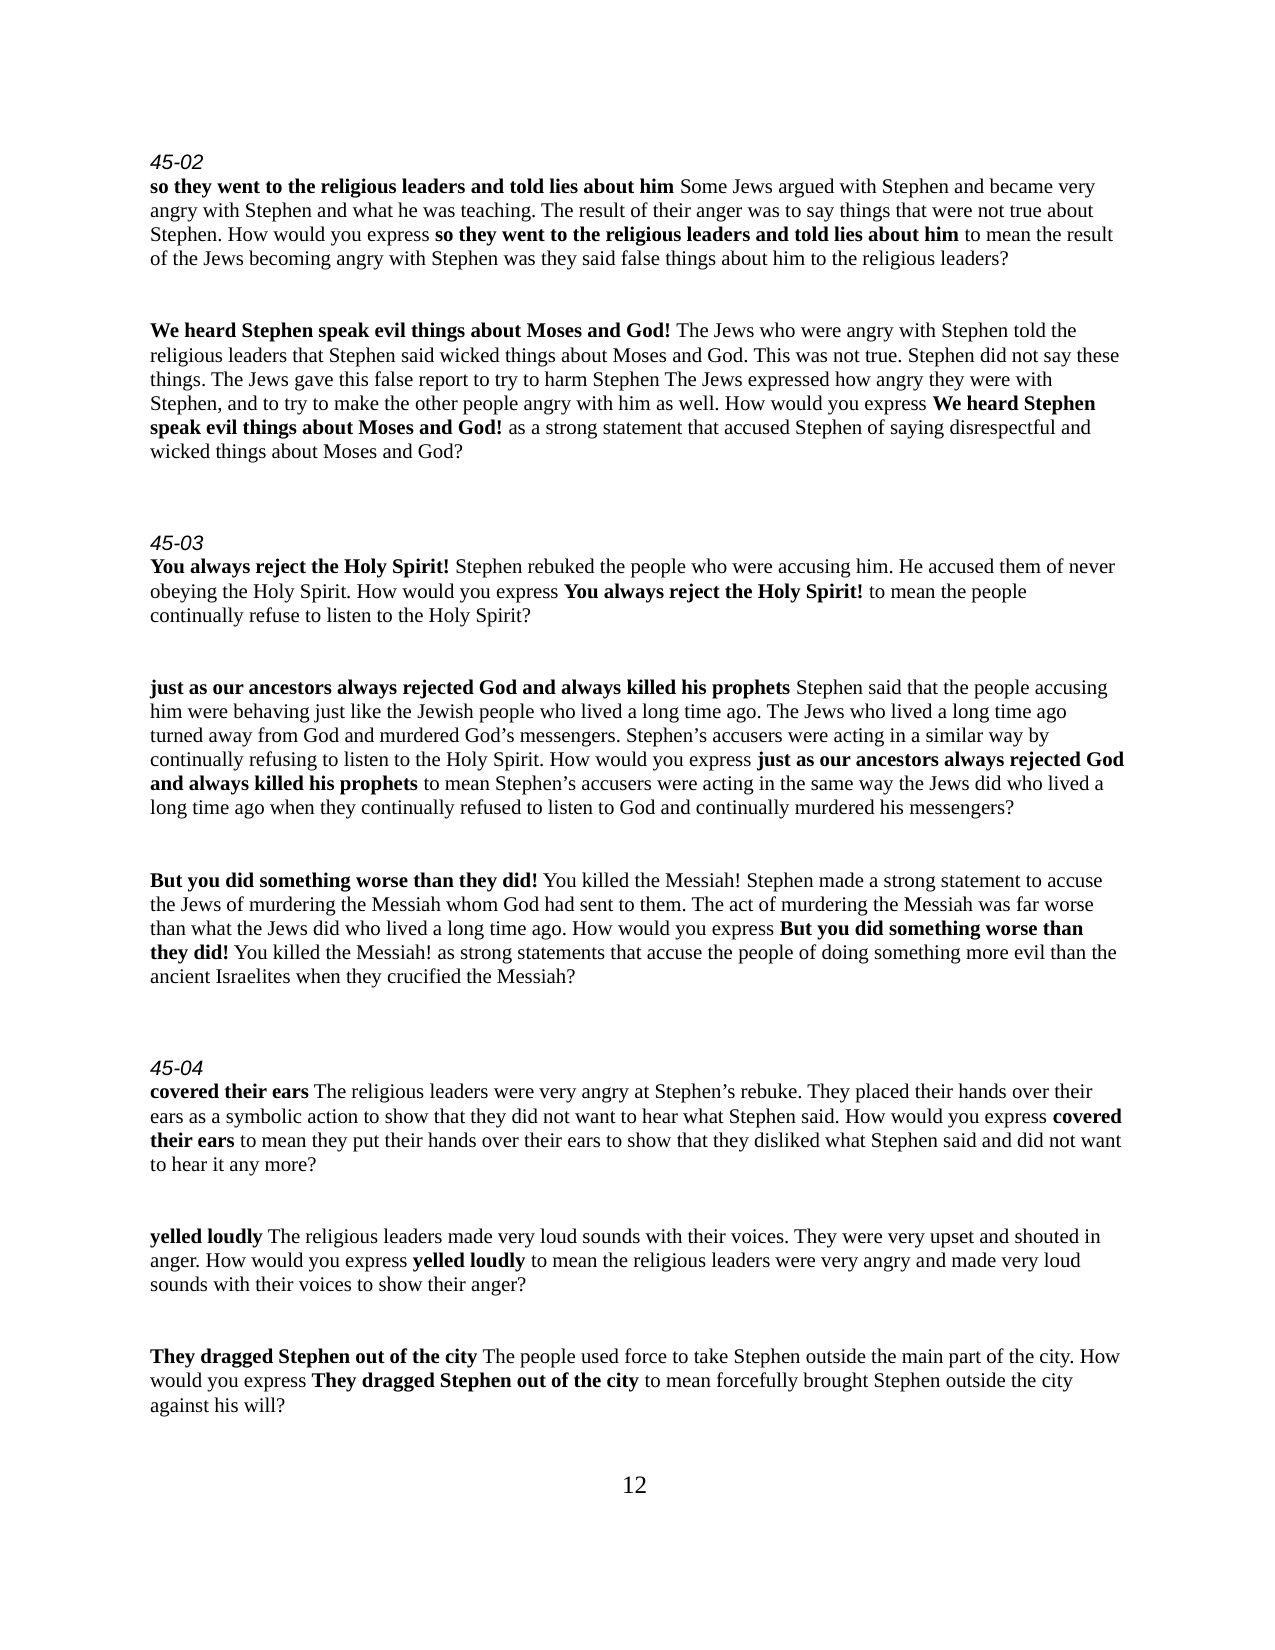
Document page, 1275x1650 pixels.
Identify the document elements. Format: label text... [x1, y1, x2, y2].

text just as our ancestors always rejected God and always killed his prophets Stephen said that the people accusing him were behaving just like the Jewish people who lived a long time ago. The Jews who lived a long time ago turned away from God and murdered God’s messengers. Stephen’s accusers were acting in a similar way by continually refusing to listen to the Holy Spirit. How would you express just as our ancestors always rejected God and always killed his prophets to mean Stephen’s accusers were acting in the same way the Jews did who lived a long time ago when they continually refused to listen to God and continually murdered his messengers? [150, 675, 1125, 819]
text so they went to the religious leaders and told lies about him Some Jews argued with Stephen and became very angry with Stephen and what he was teaching. The result of their anger was to say things that were not true about Stephen. How would you express so they went to the religious leaders and told lies about him to mean the result of the Jews becoming angry with Stephen was they said false things about him to the religious leaders? [150, 174, 1125, 270]
text We heard Stephen speak evil things about Moses and God! The Jews who were angry with Stephen told the religious leaders that Stephen said wicked things about Moses and God. This was not true. Stephen did not say these things. The Jews gave this false report to try to harm Stephen The Jews expressed how angry they were with Stephen, and to try to make the other people angry with him as well. How would you express We heard Stephen speak evil things about Moses and God! as a strong statement that accused Stephen of saying disrespectful and wicked things about Moses and God? [150, 318, 1125, 463]
subtitle 45-02 [150, 150, 1125, 174]
subtitle 45-04 [150, 1056, 1125, 1079]
text covered their ears The religious leaders were very angry at Stephen’s rebuke. They placed their hands over their ears as a symbolic action to show that they did not want to hear what Stephen said. How would you express covered their ears to mean they put their hands over their ears to show that they disliked what Stephen said and did not want to hear it any more? [150, 1079, 1125, 1176]
text But you did something worse than they did! You killed the Messiah! Stephen made a strong statement to accuse the Jews of murdering the Messiah whom God had sent to them. The act of murdering the Messiah was far worse than what the Jews did who lived a long time ago. How would you express But you did something worse than they did! You killed the Messiah! as strong statements that accuse the people of doing something more evil than the ancient Israelites when they crucified the Messiah? [150, 867, 1125, 988]
text They dragged Stephen out of the city The people used force to take Stephen outside the main part of the city. How would you express They dragged Stephen out of the city to mean forcefully brought Stephen outside the city against his will? [150, 1344, 1125, 1417]
text yelled loudly The religious leaders made very loud sounds with their voices. They were very upset and shouted in anger. How would you express yelled loudly to mean the religious leaders were very angry and made very loud sounds with their voices to show their anger? [150, 1224, 1125, 1296]
text You always reject the Holy Spirit! Stephen rebuked the people who were accusing him. He accused them of never obeying the Holy Spirit. How would you express You always reject the Holy Spirit! to mean the people continually refuse to listen to the Holy Spirit? [150, 554, 1125, 627]
subtitle 45-03 [150, 531, 1125, 554]
